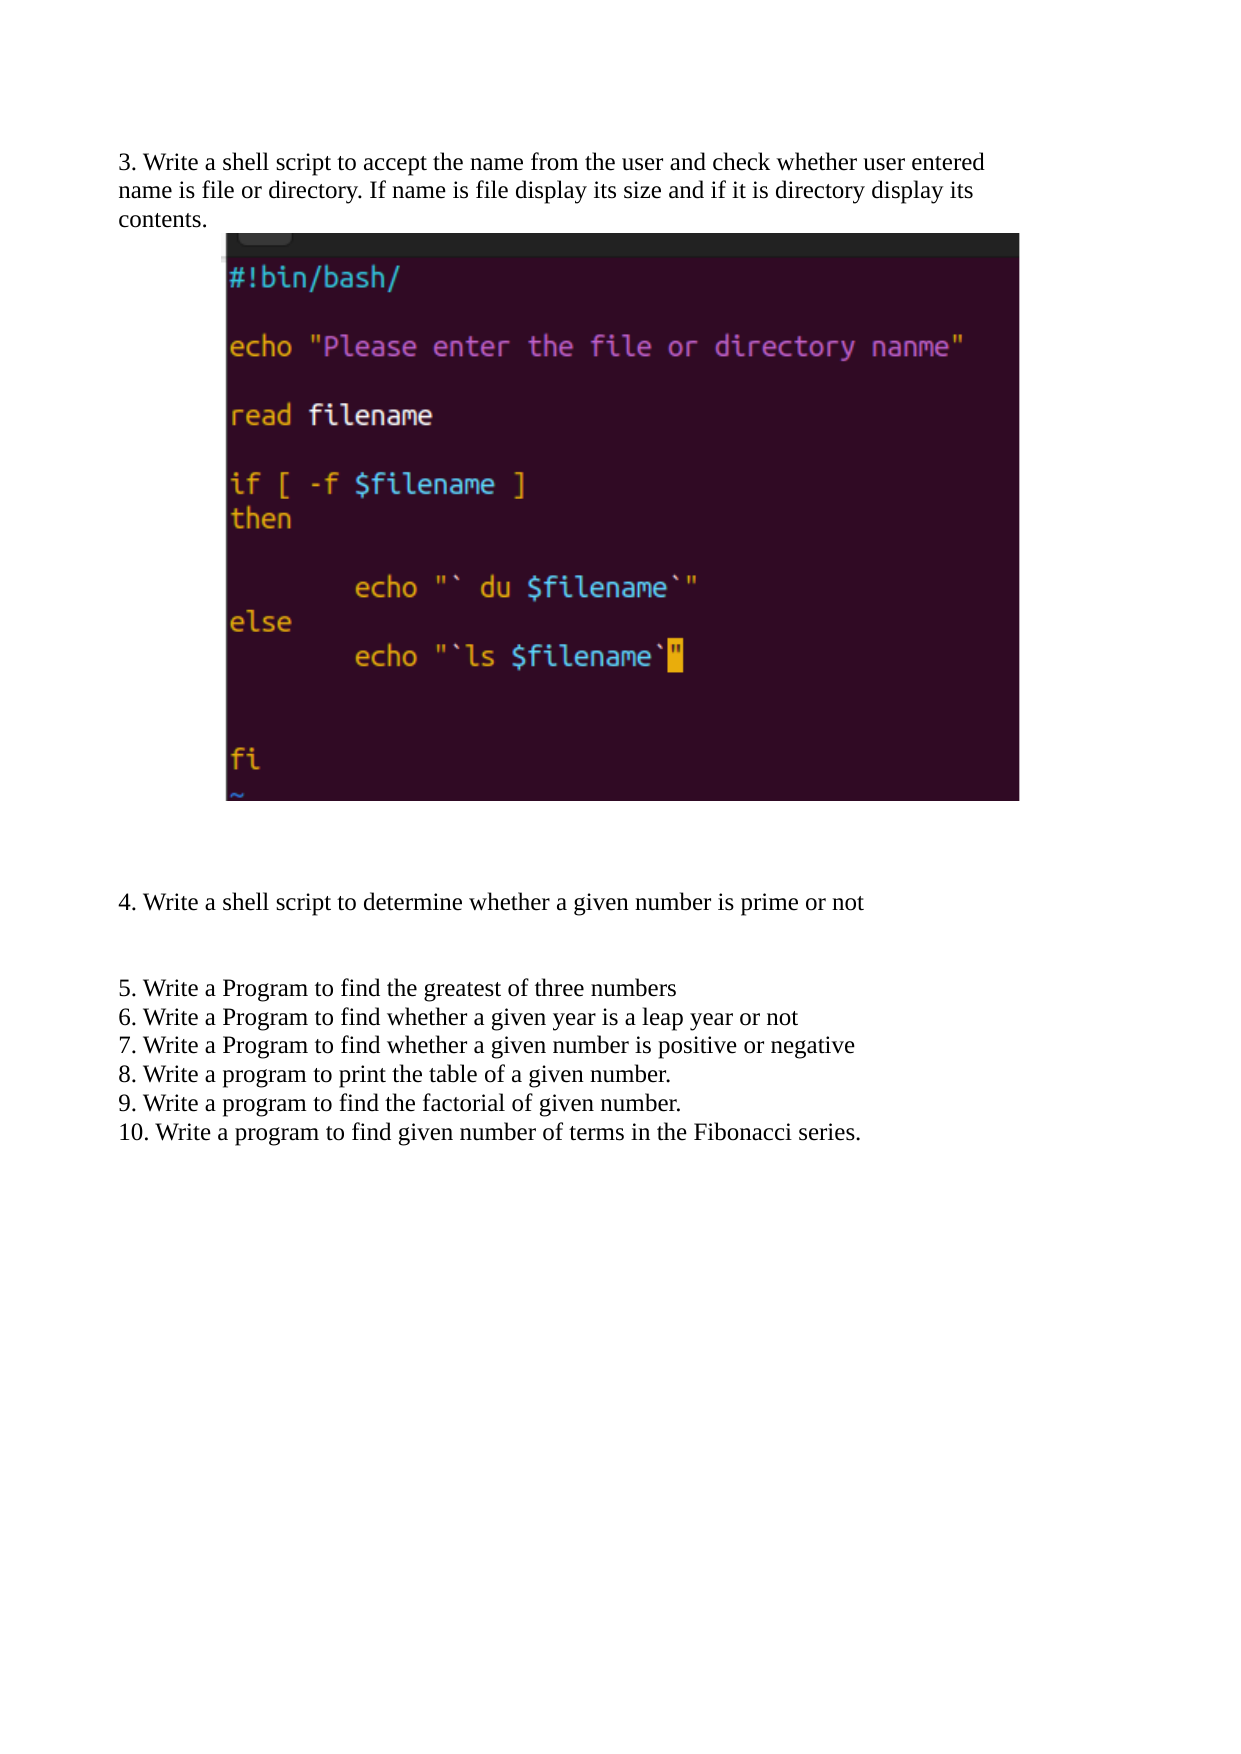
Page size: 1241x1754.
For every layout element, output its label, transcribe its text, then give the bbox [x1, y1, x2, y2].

text 5. Write a Program to find the greatest of three numbers [118, 973, 1122, 1002]
text 7. Write a Program to find whether a given number is positive or negative [118, 1030, 1122, 1059]
text 6. Write a Program to find whether a given year is a leap year or not [118, 1002, 1122, 1030]
text name is file or directory. If name is file display its size and if it is directory display its [118, 176, 1122, 204]
text 4. Write a shell script to determine whether a given number is prime or not [118, 887, 1122, 915]
text 9. Write a program to find the factorial of given number. [118, 1088, 1122, 1117]
text 10. Write a program to find given number of terms in the Fibonacci series. [118, 1117, 1122, 1145]
text 8. Write a program to print the table of a given number. [118, 1059, 1122, 1088]
text contents. [118, 204, 1122, 233]
picture [221, 233, 1020, 801]
text 3. Write a shell script to accept the name from the user and check whether user entered [118, 147, 1122, 176]
